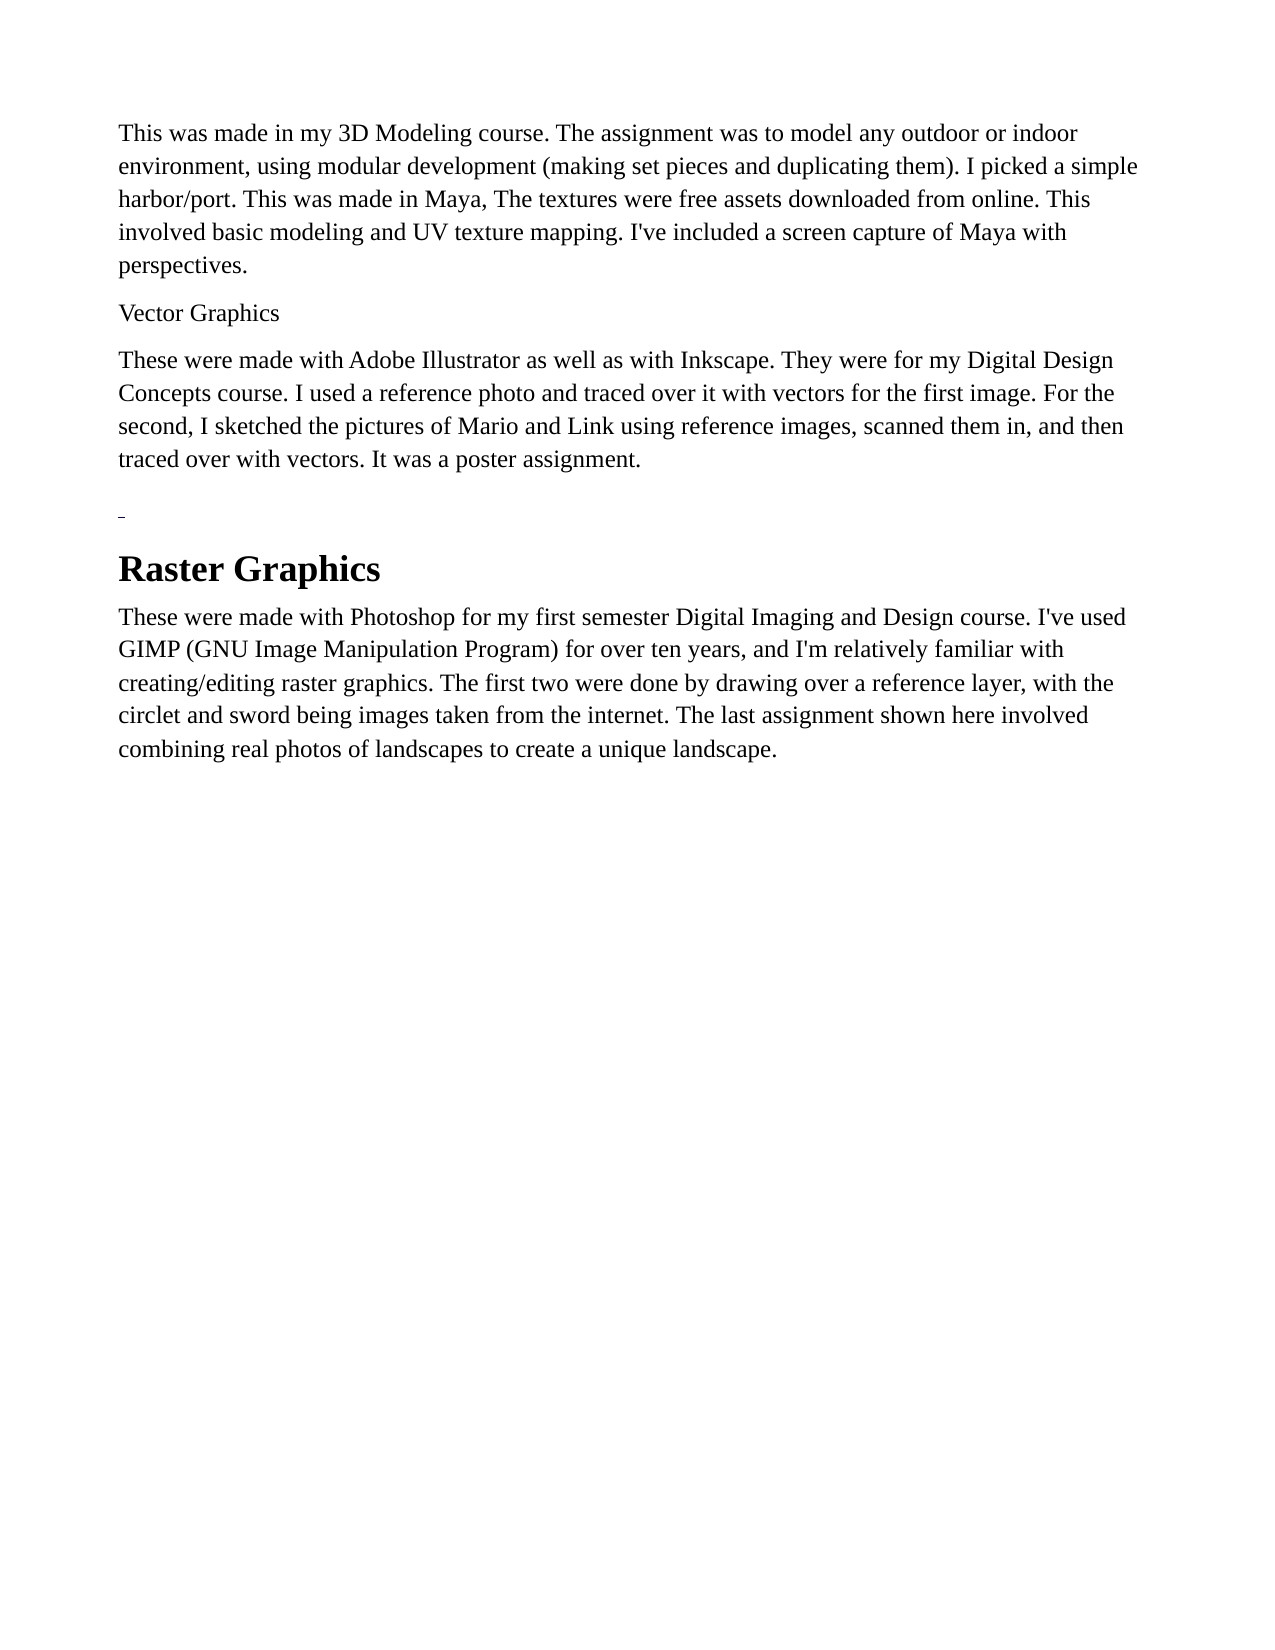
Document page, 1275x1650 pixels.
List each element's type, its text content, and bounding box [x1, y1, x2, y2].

subtitle Raster Graphics [118, 546, 1157, 589]
text These were made with Photoshop for my first semester Digital Imaging and Design course. I've used GIMP (GNU Image Manipulation Program) for over ten years, and I'm relatively familiar with creating/editing raster graphics. The first two were done by drawing over a reference layer, with the circlet and sword being images taken from the internet. The last assignment shown here involved combining real photos of landscapes to create a unique landscape. [118, 602, 1157, 762]
text Vector Graphics [118, 298, 1157, 327]
text These were made with Adobe Illustrator as well as with Inkscape. They were for my Digital Design Concepts course. I used a reference photo and traced over it with vectors for the first image. For the second, I sketched the pictures of Mario and Link using reference images, scanned them in, and then traced over with vectors. It was a poster assignment. [118, 345, 1157, 473]
text This was made in my 3D Modeling course. The assignment was to model any outdoor or indoor environment, using modular development (making set pieces and duplicating them). I picked a simple harbor/port. This was made in Maya, The textures were free assets downloaded from online. This involved basic modeling and UV texture mapping. I've included a screen capture of Maya with perspectives. [118, 118, 1157, 279]
